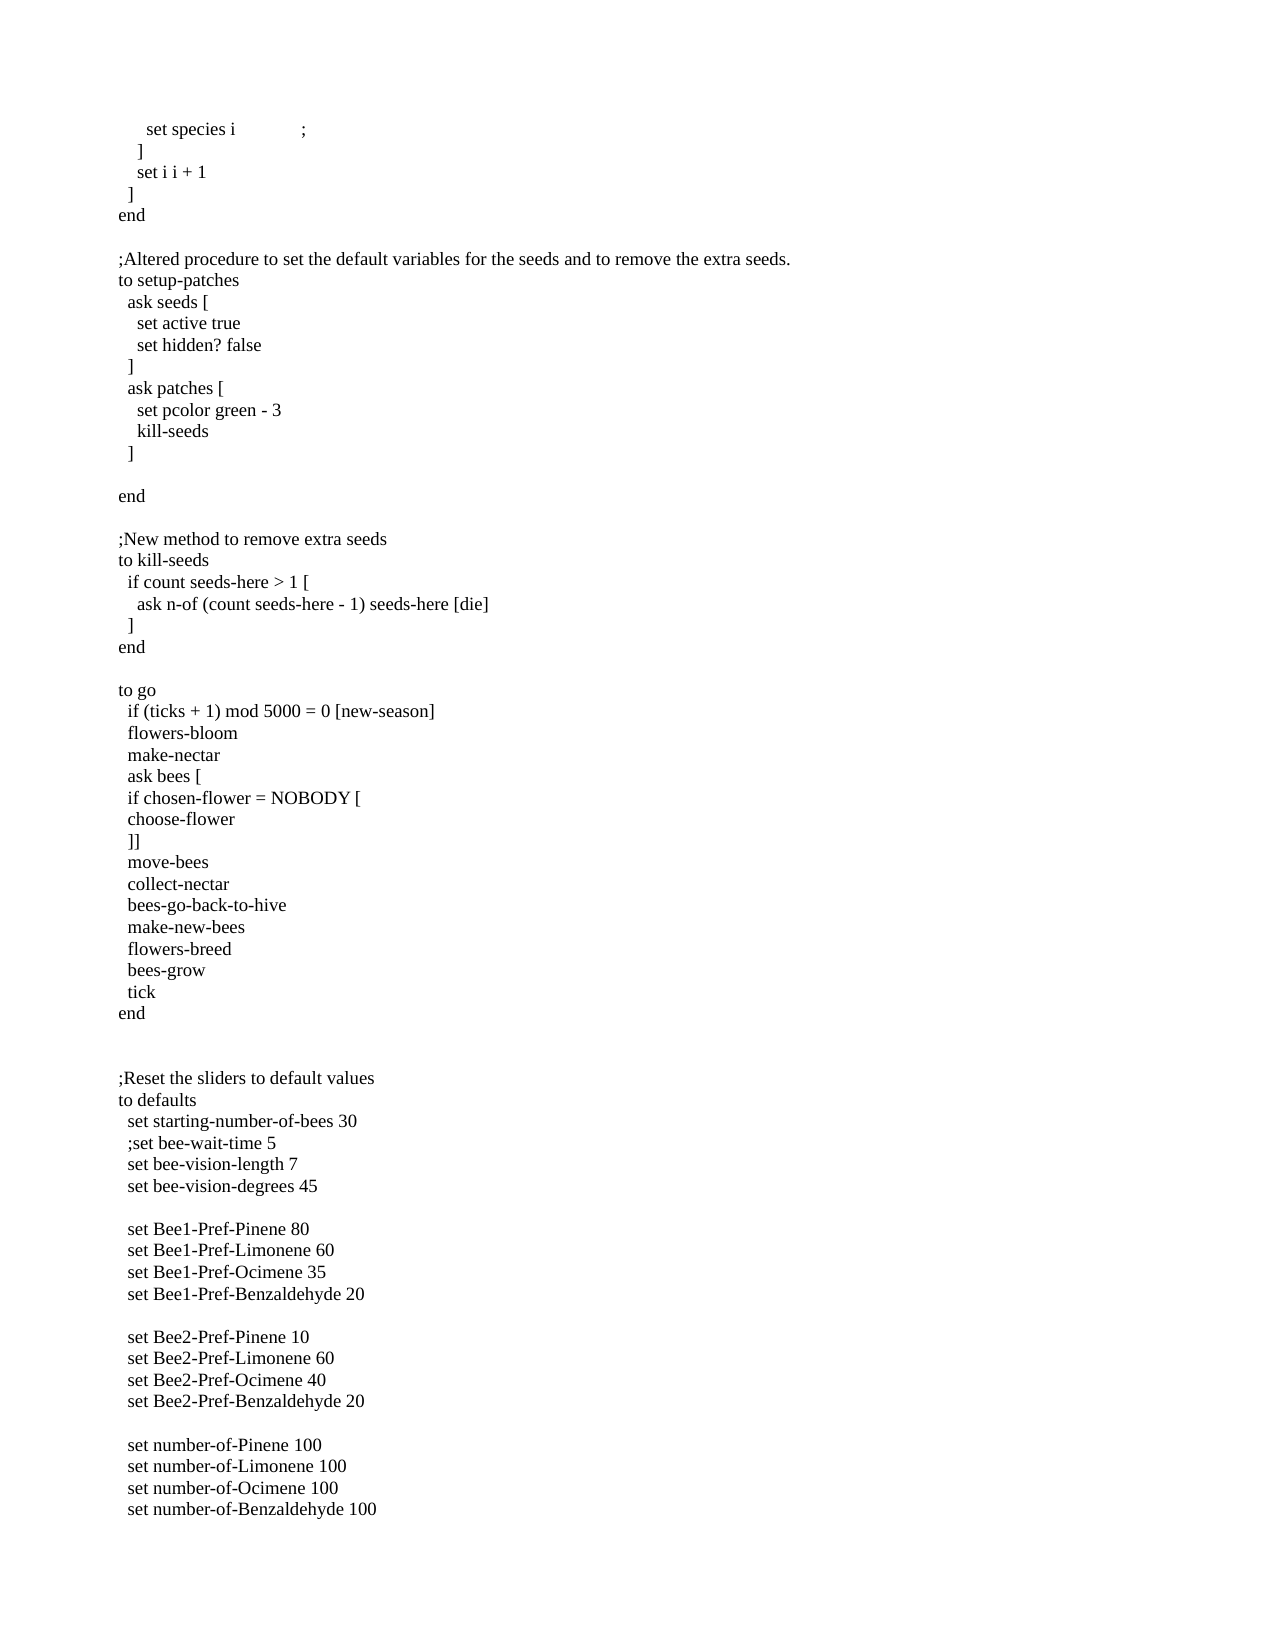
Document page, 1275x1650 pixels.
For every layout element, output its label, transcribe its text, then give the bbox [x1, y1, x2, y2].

text set Bee1-Pref-Ocimene 35 [118, 1261, 1157, 1282]
text set number-of-Pinene 100 [118, 1433, 1157, 1455]
text if (ticks + 1) mod 5000 = 0 [new-season] [118, 700, 1157, 722]
text set Bee1-Pref-Benzaldehyde 20 [118, 1282, 1157, 1304]
text to go [118, 679, 1157, 700]
text collect-nectar [118, 873, 1157, 894]
text set i i + 1 [118, 161, 1157, 183]
text set Bee2-Pref-Benzaldehyde 20 [118, 1390, 1157, 1412]
text ] [118, 614, 1157, 636]
text make-nectar [118, 743, 1157, 765]
text kill-seeds [118, 420, 1157, 442]
text ] [118, 355, 1157, 377]
text set bee-vision-length 7 [118, 1153, 1157, 1175]
text set Bee1-Pref-Limonene 60 [118, 1239, 1157, 1261]
text ;set bee-wait-time 5 [118, 1132, 1157, 1153]
text ask seeds [ [118, 291, 1157, 312]
text to setup-patches [118, 269, 1157, 291]
text to defaults [118, 1088, 1157, 1110]
text choose-flower [118, 808, 1157, 830]
text ask patches [ [118, 377, 1157, 398]
text bees-grow [118, 959, 1157, 981]
text flowers-breed [118, 937, 1157, 959]
text ]] [118, 830, 1157, 851]
text set number-of-Benzaldehyde 100 [118, 1498, 1157, 1520]
text flowers-bloom [118, 722, 1157, 743]
text set bee-vision-degrees 45 [118, 1175, 1157, 1196]
text set Bee2-Pref-Pinene 10 [118, 1326, 1157, 1347]
text make-new-bees [118, 916, 1157, 937]
text set active true [118, 312, 1157, 334]
text set number-of-Ocimene 100 [118, 1477, 1157, 1498]
text ask bees [ [118, 765, 1157, 787]
text ;Reset the sliders to default values [118, 1067, 1157, 1088]
text bees-go-back-to-hive [118, 894, 1157, 916]
text if chosen-flower = NOBODY [ [118, 787, 1157, 808]
text if count seeds-here > 1 [ [118, 571, 1157, 592]
text ;New method to remove extra seeds [118, 528, 1157, 549]
text ] [118, 442, 1157, 463]
text to kill-seeds [118, 549, 1157, 571]
text ask n-of (count seeds-here - 1) seeds-here [die] [118, 592, 1157, 614]
text move-bees [118, 851, 1157, 873]
text end [118, 485, 1157, 506]
text ;Altered procedure to set the default variables for the seeds and to remove the extra seeds. [118, 247, 1157, 269]
text end [118, 1002, 1157, 1024]
text set species i ; [118, 118, 1157, 140]
text tick [118, 981, 1157, 1002]
text ] [118, 183, 1157, 204]
text set starting-number-of-bees 30 [118, 1110, 1157, 1132]
text set Bee1-Pref-Pinene 80 [118, 1218, 1157, 1239]
text set pcolor green - 3 [118, 398, 1157, 420]
text set Bee2-Pref-Ocimene 40 [118, 1369, 1157, 1390]
text end [118, 204, 1157, 226]
text set hidden? false [118, 334, 1157, 355]
text set number-of-Limonene 100 [118, 1455, 1157, 1477]
text end [118, 636, 1157, 657]
text ] [118, 140, 1157, 161]
text set Bee2-Pref-Limonene 60 [118, 1347, 1157, 1369]
